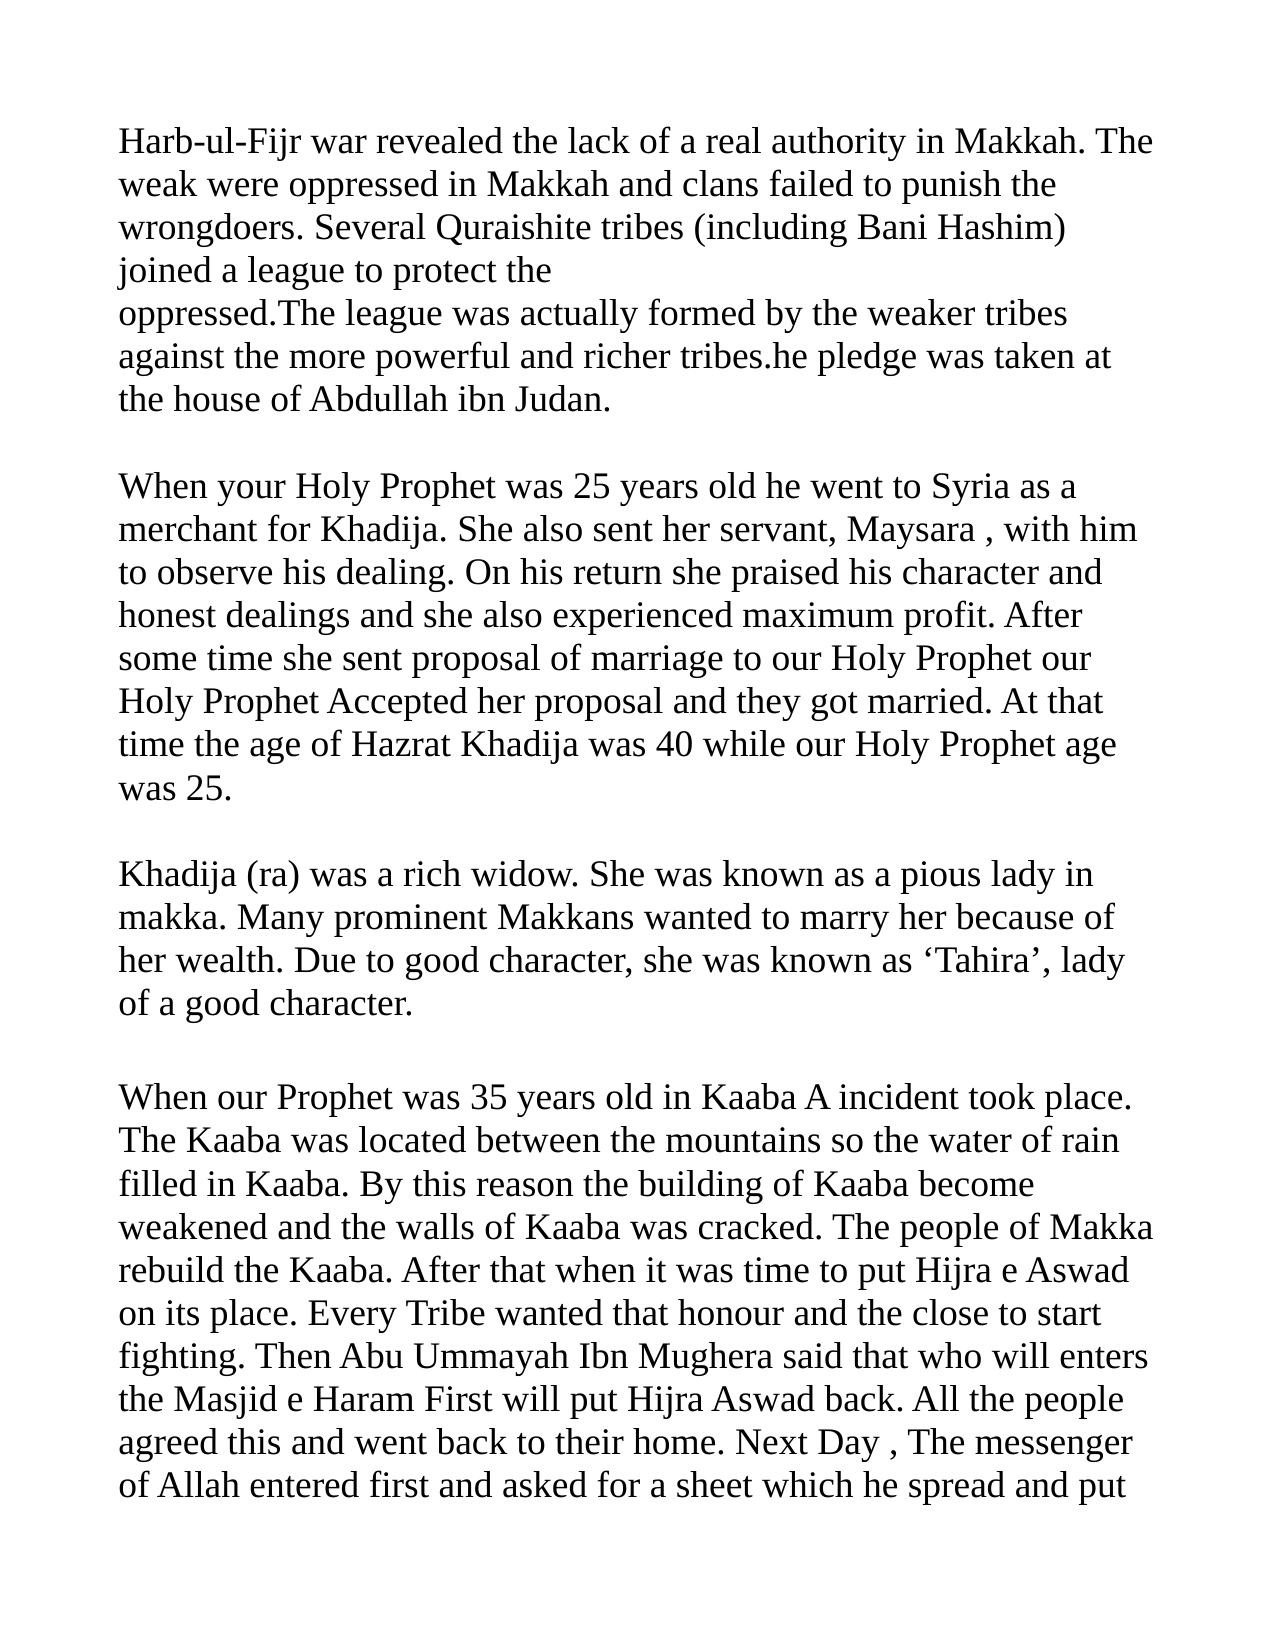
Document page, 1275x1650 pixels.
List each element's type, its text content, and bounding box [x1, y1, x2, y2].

text Khadija (ra) was a rich widow. She was known as a pious lady in makka. Many prominent Makkans wanted to marry her because of her wealth. Due to good character, she was known as ‘Tahira’, lady of a good character. [118, 851, 1157, 1024]
text oppressed.The league was actually formed by the weaker tribes against the more powerful and richer tribes.he pledge was taken at the house of Abdullah ibn Judan. [118, 291, 1157, 420]
text filled in Kaaba. By this reason the building of Kaaba become weakened and the walls of Kaaba was cracked. The people of Makka rebuild the Kaaba. After that when it was time to put Hijra e Aswad on its place. Every Tribe wanted that honour and the close to start fighting. Then Abu Ummayah Ibn Mughera said that who will enters the Masjid e Haram First will put Hijra Aswad back. All the people agreed this and went back to their home. Next Day , The messenger of Allah entered first and asked for a sheet which he spread and put [118, 1161, 1157, 1506]
text Harb-ul-Fijr war revealed the lack of a real authority in Makkah. The weak were oppressed in Makkah and clans failed to punish the wrongdoers. Several Quraishite tribes (including Bani Hashim) joined a league to protect the [118, 118, 1157, 291]
text The Kaaba was located between the mountains so the water of rain [118, 1118, 1157, 1161]
text When our Prophet was 35 years old in Kaaba A incident took place. [118, 1075, 1157, 1118]
text When your Holy Prophet was 25 years old he went to Syria as a merchant for Khadija. She also sent her servant, Maysara , with him to observe his dealing. On his return she praised his character and honest dealings and she also experienced maximum profit. After some time she sent proposal of marriage to our Holy Prophet our Holy Prophet Accepted her proposal and they got married. At that time the age of Hazrat Khadija was 40 while our Holy Prophet age was 25. [118, 463, 1157, 808]
